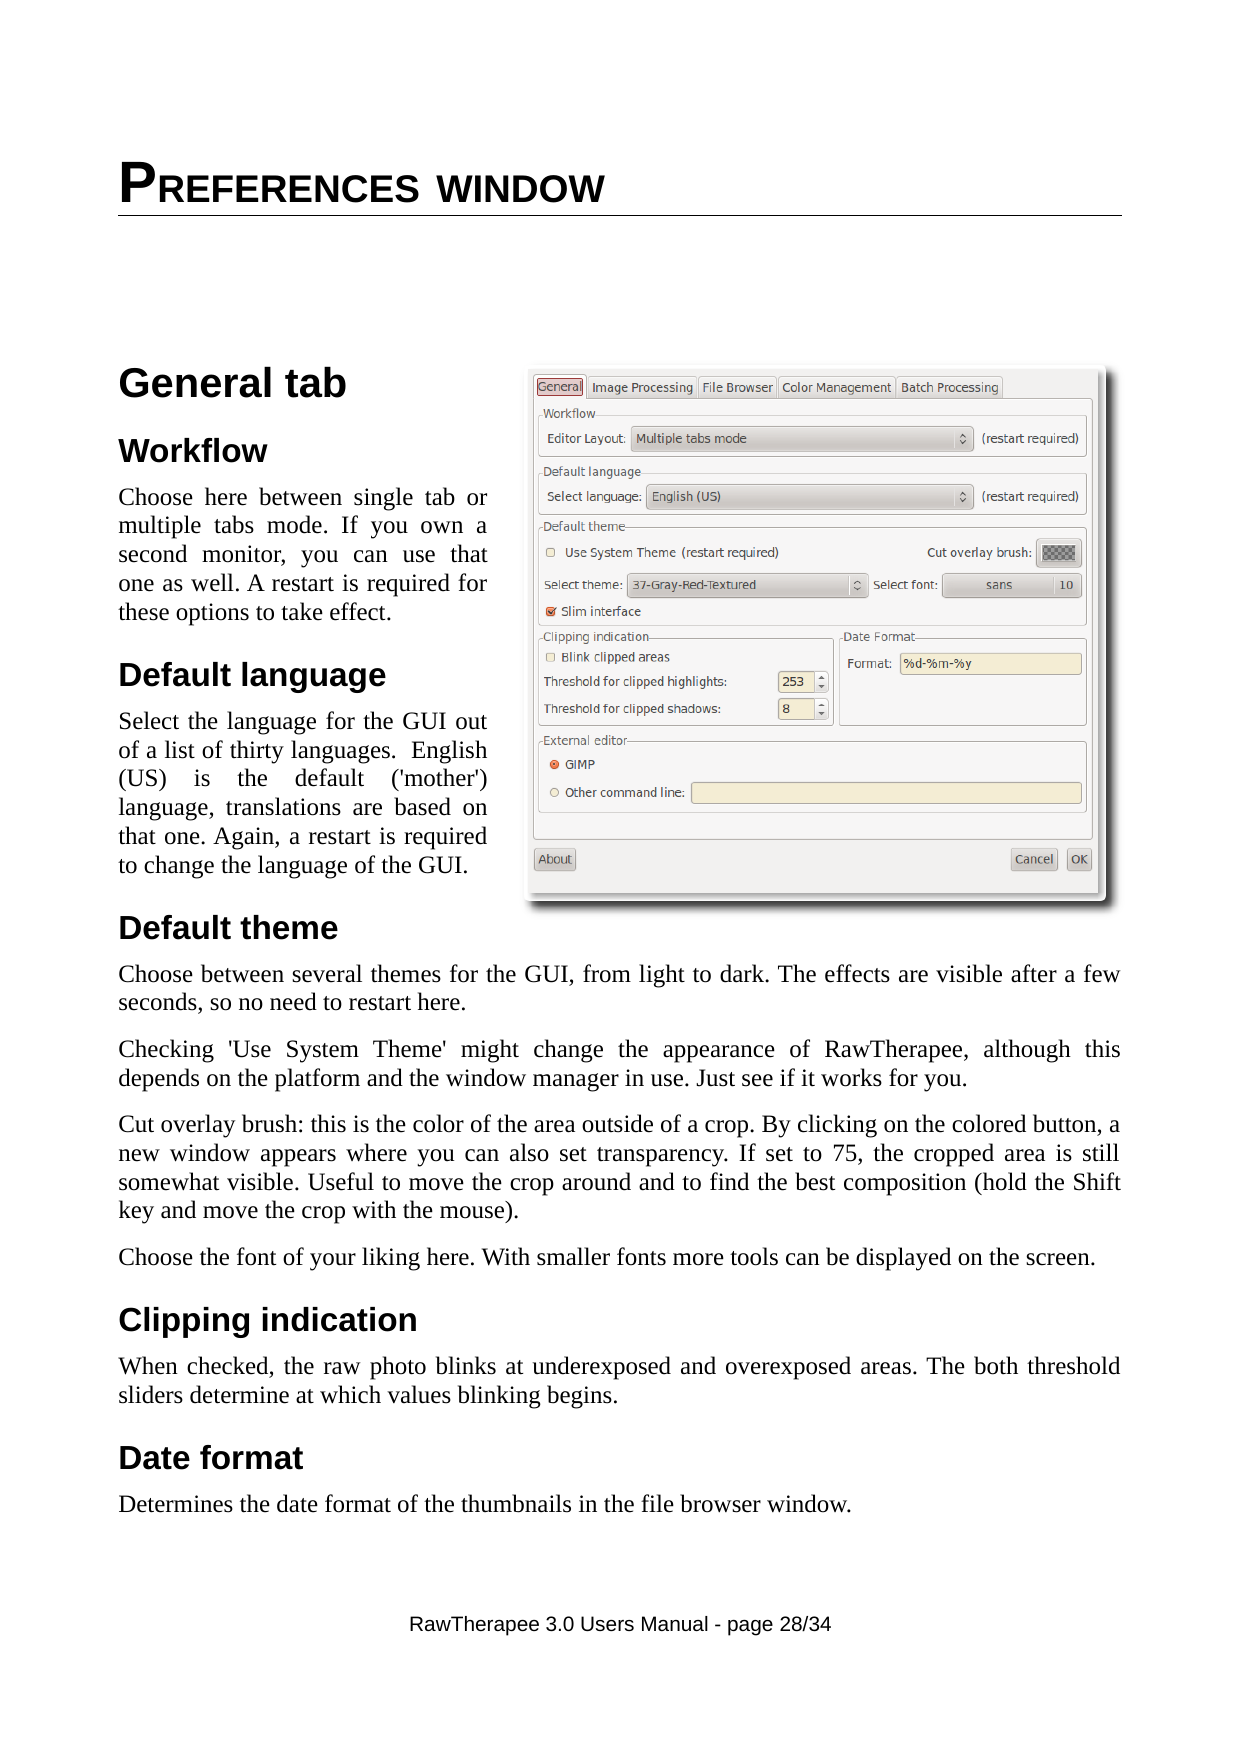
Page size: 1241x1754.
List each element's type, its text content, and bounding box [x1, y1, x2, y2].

subtitle Clipping indication [118, 1300, 1122, 1338]
text Cut overlay brush: this is the color of the area outside of a crop. By clicking on the colored button, a new window appears where you can also set transparency. If set to 75, the cropped area is still somewhat visible. Useful to move the crop around and to find the best composition (hold the Shift key and move the crop with the mouse). [118, 1109, 1122, 1224]
text Select the language for the GUI out of a list of thirty languages. English (US) is the default ('mother') language, translations are based on that one. Again, a restart is required to change the language of the GUI. [118, 706, 517, 878]
subtitle Default theme [118, 908, 1122, 946]
subtitle Workflow [118, 431, 517, 469]
text Choose the font of your liking here. With smaller fonts more tools can be displayed on the screen. [118, 1242, 1122, 1271]
subtitle Default language [118, 655, 517, 693]
subtitle Date format [118, 1438, 1122, 1476]
text Checking 'Use System Theme' might change the appearance of RawTherapee, although this depends on the platform and the window manager in use. Just see if it works for you. [118, 1034, 1122, 1091]
text Determines the date format of the thumbnails in the file browser window. [118, 1489, 1122, 1517]
picture [517, 358, 1125, 921]
subtitle Preferences window [118, 148, 1122, 215]
subtitle General tab [118, 359, 517, 407]
text Choose between several themes for the GUI, from light to dark. The effects are visible after a few seconds, so no need to restart here. [118, 959, 1122, 1016]
text When checked, the raw photo blinks at underexposed and overexposed areas. The both threshold sliders determine at which values blinking begins. [118, 1351, 1122, 1408]
text Choose here between single tab or multiple tabs mode. If you own a second monitor, you can use that one as well. A restart is required for these options to take effect. [118, 482, 517, 626]
